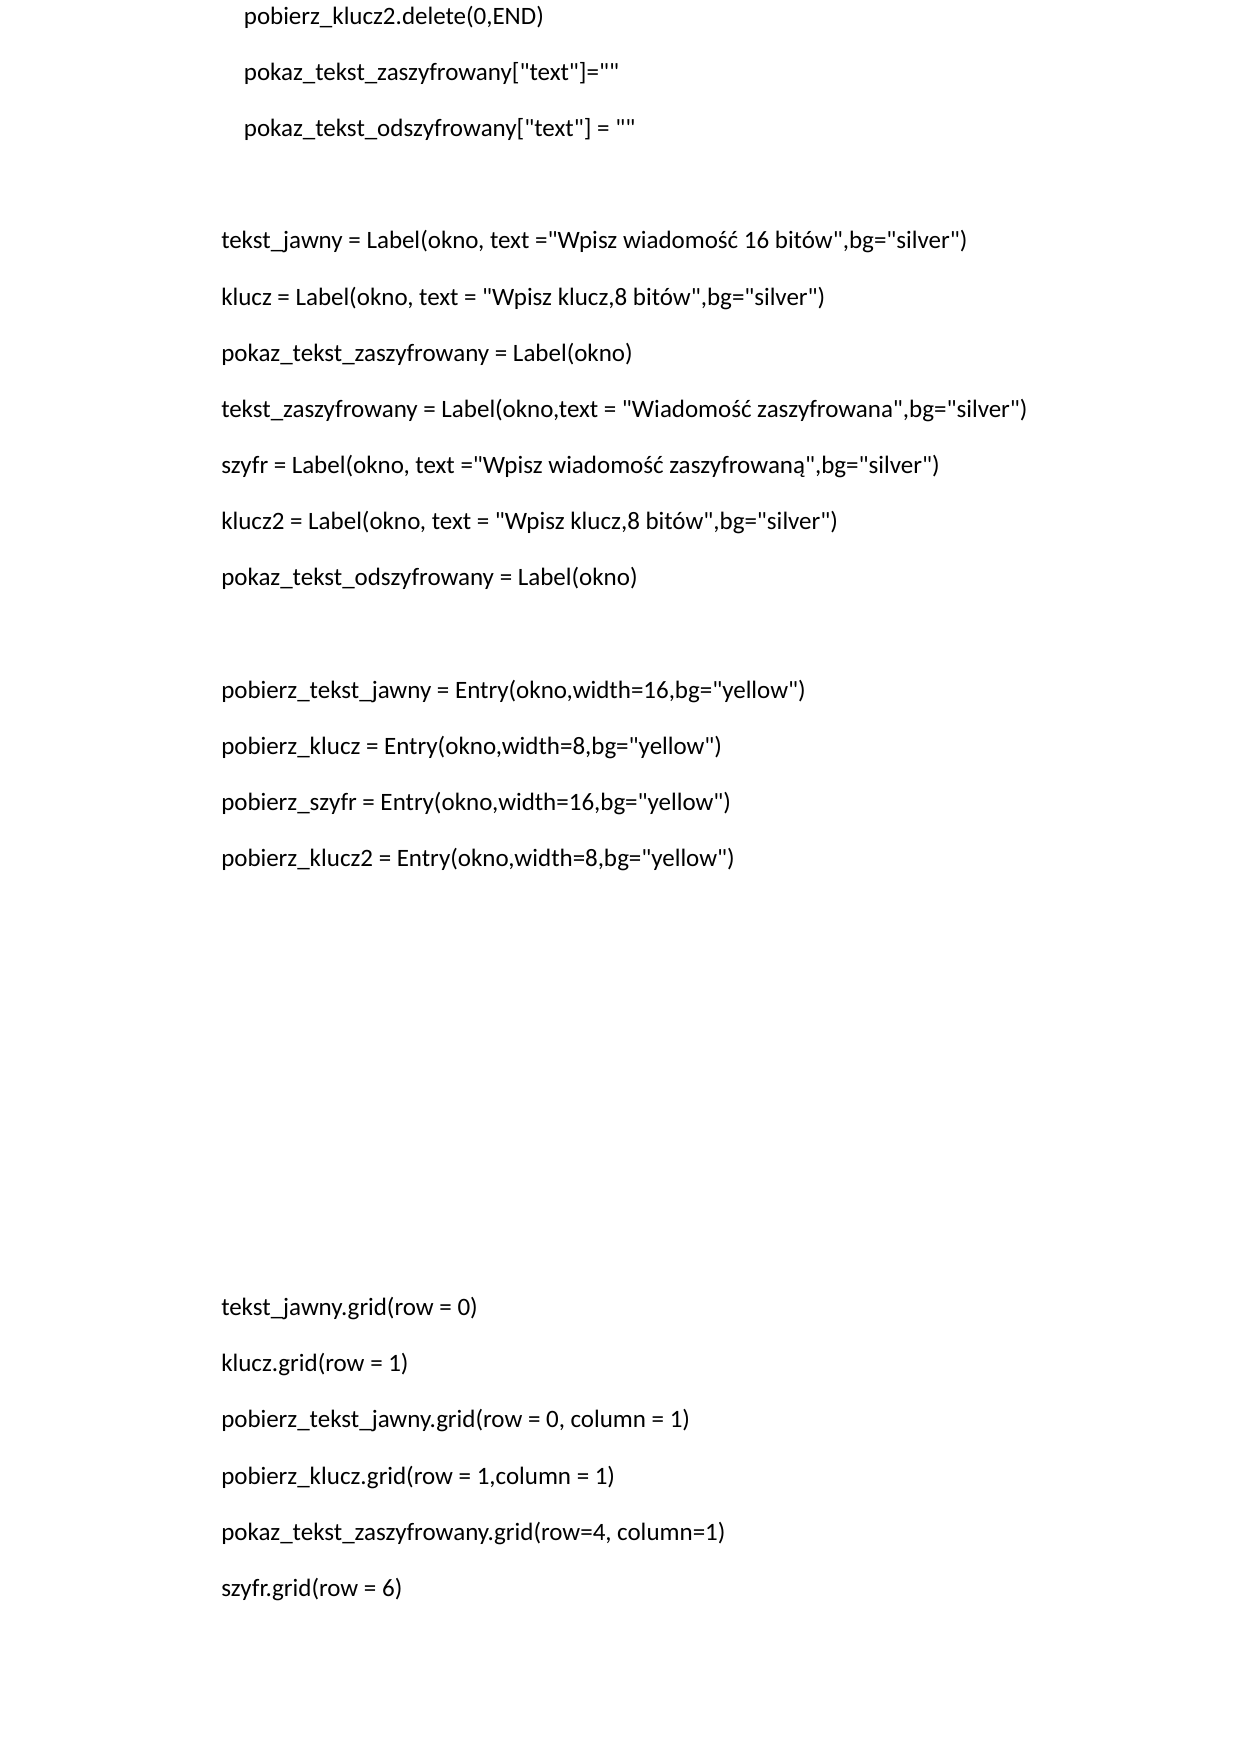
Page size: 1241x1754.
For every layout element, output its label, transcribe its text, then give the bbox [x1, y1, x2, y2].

text szyfr = Label(okno, text ="Wpisz wiadomość zaszyfrowaną",bg="silver") [221, 449, 1101, 480]
text klucz = Label(okno, text = "Wpisz klucz,8 bitów",bg="silver") [221, 281, 1101, 311]
text pokaz_tekst_zaszyfrowany["text"]="" [221, 56, 1101, 87]
text pobierz_klucz2 = Entry(okno,width=8,bg="yellow") [221, 842, 1101, 873]
text tekst_zaszyfrowany = Label(okno,text = "Wiadomość zaszyfrowana",bg="silver") [221, 393, 1101, 423]
text pokaz_tekst_odszyfrowany = Label(okno) [221, 561, 1101, 592]
text pobierz_szyfr = Entry(okno,width=16,bg="yellow") [221, 786, 1101, 817]
text pobierz_tekst_jawny = Entry(okno,width=16,bg="yellow") [221, 674, 1101, 704]
text pokaz_tekst_zaszyfrowany.grid(row=4, column=1) [221, 1516, 1101, 1546]
text pobierz_klucz = Entry(okno,width=8,bg="yellow") [221, 730, 1101, 760]
text pokaz_tekst_zaszyfrowany = Label(okno) [221, 337, 1101, 367]
text pobierz_klucz.grid(row = 1,column = 1) [221, 1460, 1101, 1490]
text szyfr.grid(row = 6) [221, 1572, 1101, 1603]
text pobierz_klucz2.delete(0,END) [221, 0, 1101, 31]
text klucz2 = Label(okno, text = "Wpisz klucz,8 bitów",bg="silver") [221, 505, 1101, 536]
text klucz.grid(row = 1) [221, 1347, 1101, 1378]
text tekst_jawny = Label(okno, text ="Wpisz wiadomość 16 bitów",bg="silver") [221, 224, 1101, 255]
text pobierz_tekst_jawny.grid(row = 0, column = 1) [221, 1404, 1101, 1434]
text tekst_jawny.grid(row = 0) [221, 1291, 1101, 1322]
text pokaz_tekst_odszyfrowany["text"] = "" [221, 112, 1101, 143]
